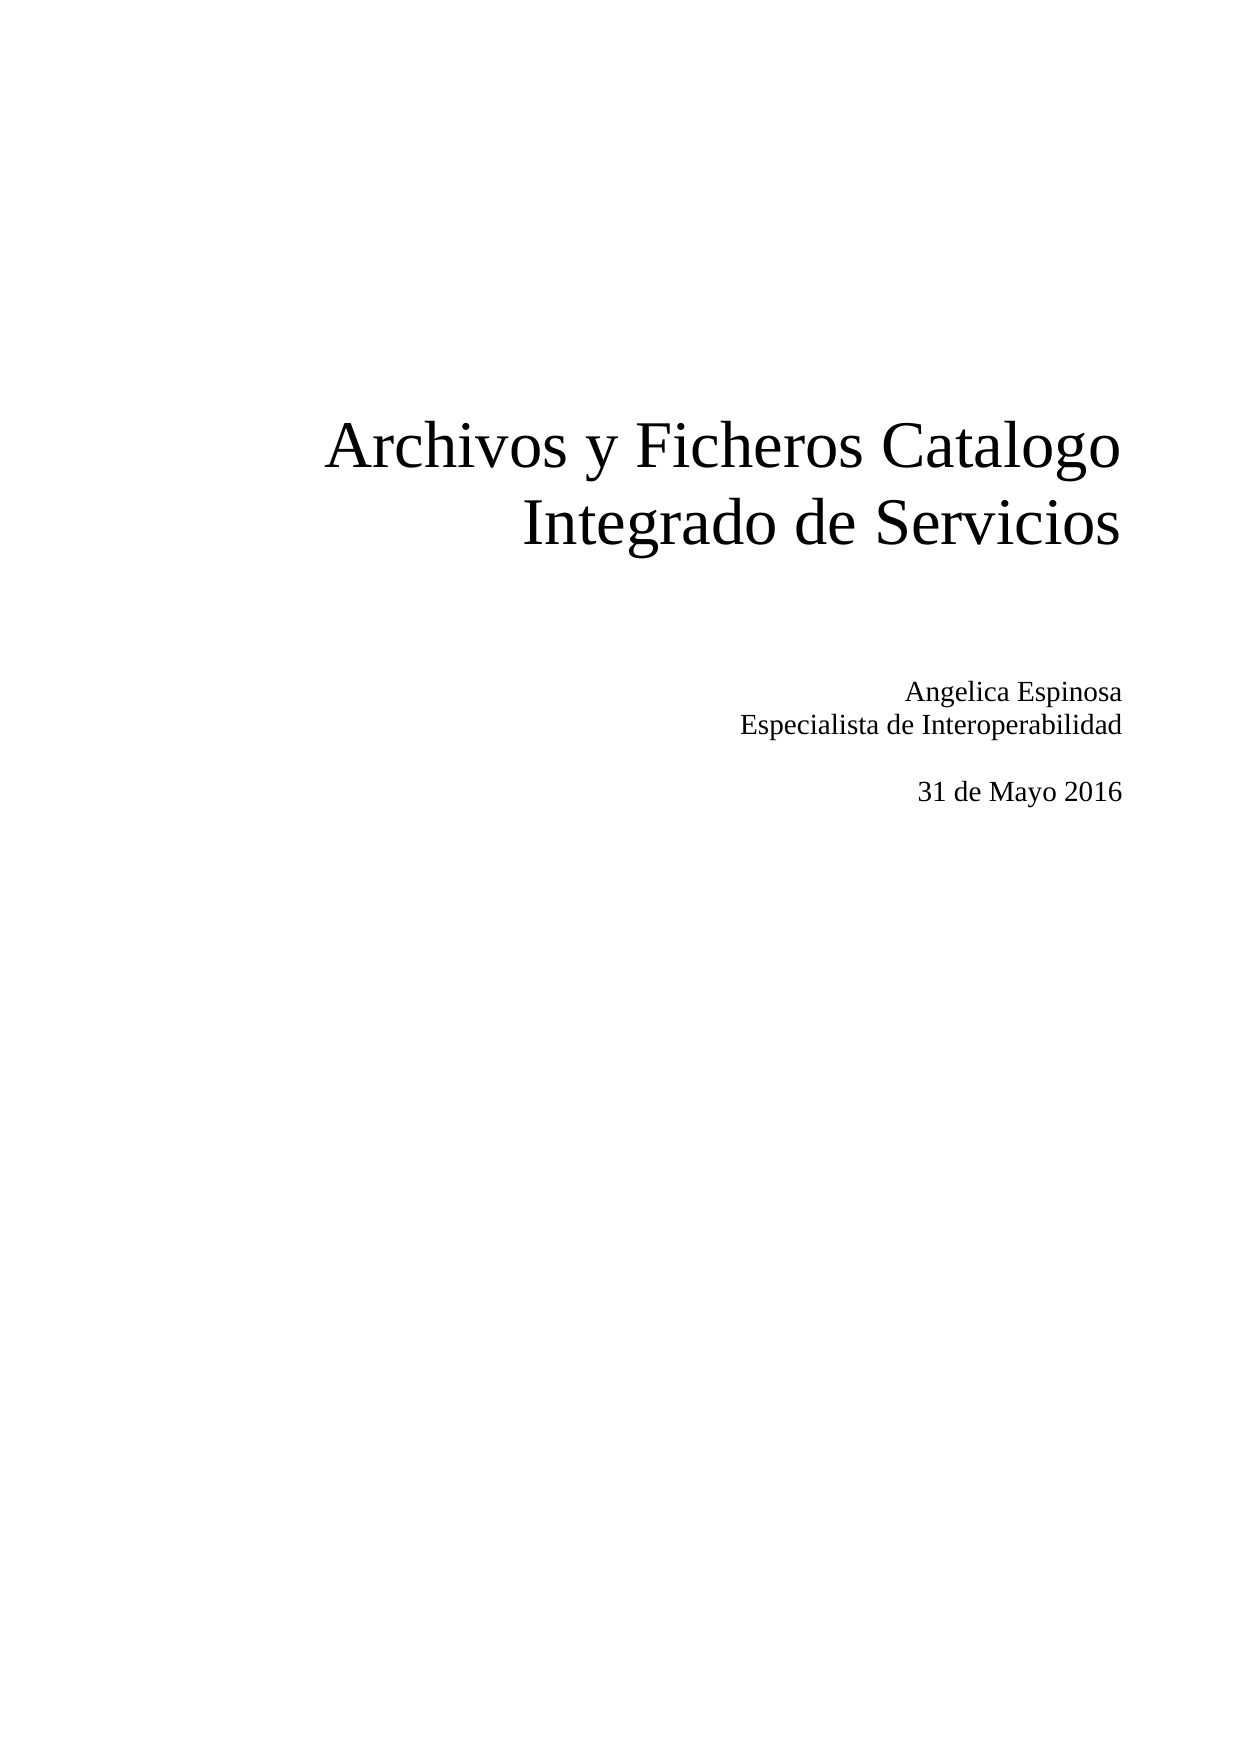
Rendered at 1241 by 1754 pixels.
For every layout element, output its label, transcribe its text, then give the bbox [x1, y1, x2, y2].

text Especialista de Interoperabilidad [118, 707, 1122, 741]
text Archivos y Ficheros Catalogo Integrado de Servicios [118, 406, 1122, 559]
text 31 de Mayo 2016 [118, 774, 1122, 808]
text Angelica Espinosa [118, 674, 1122, 707]
